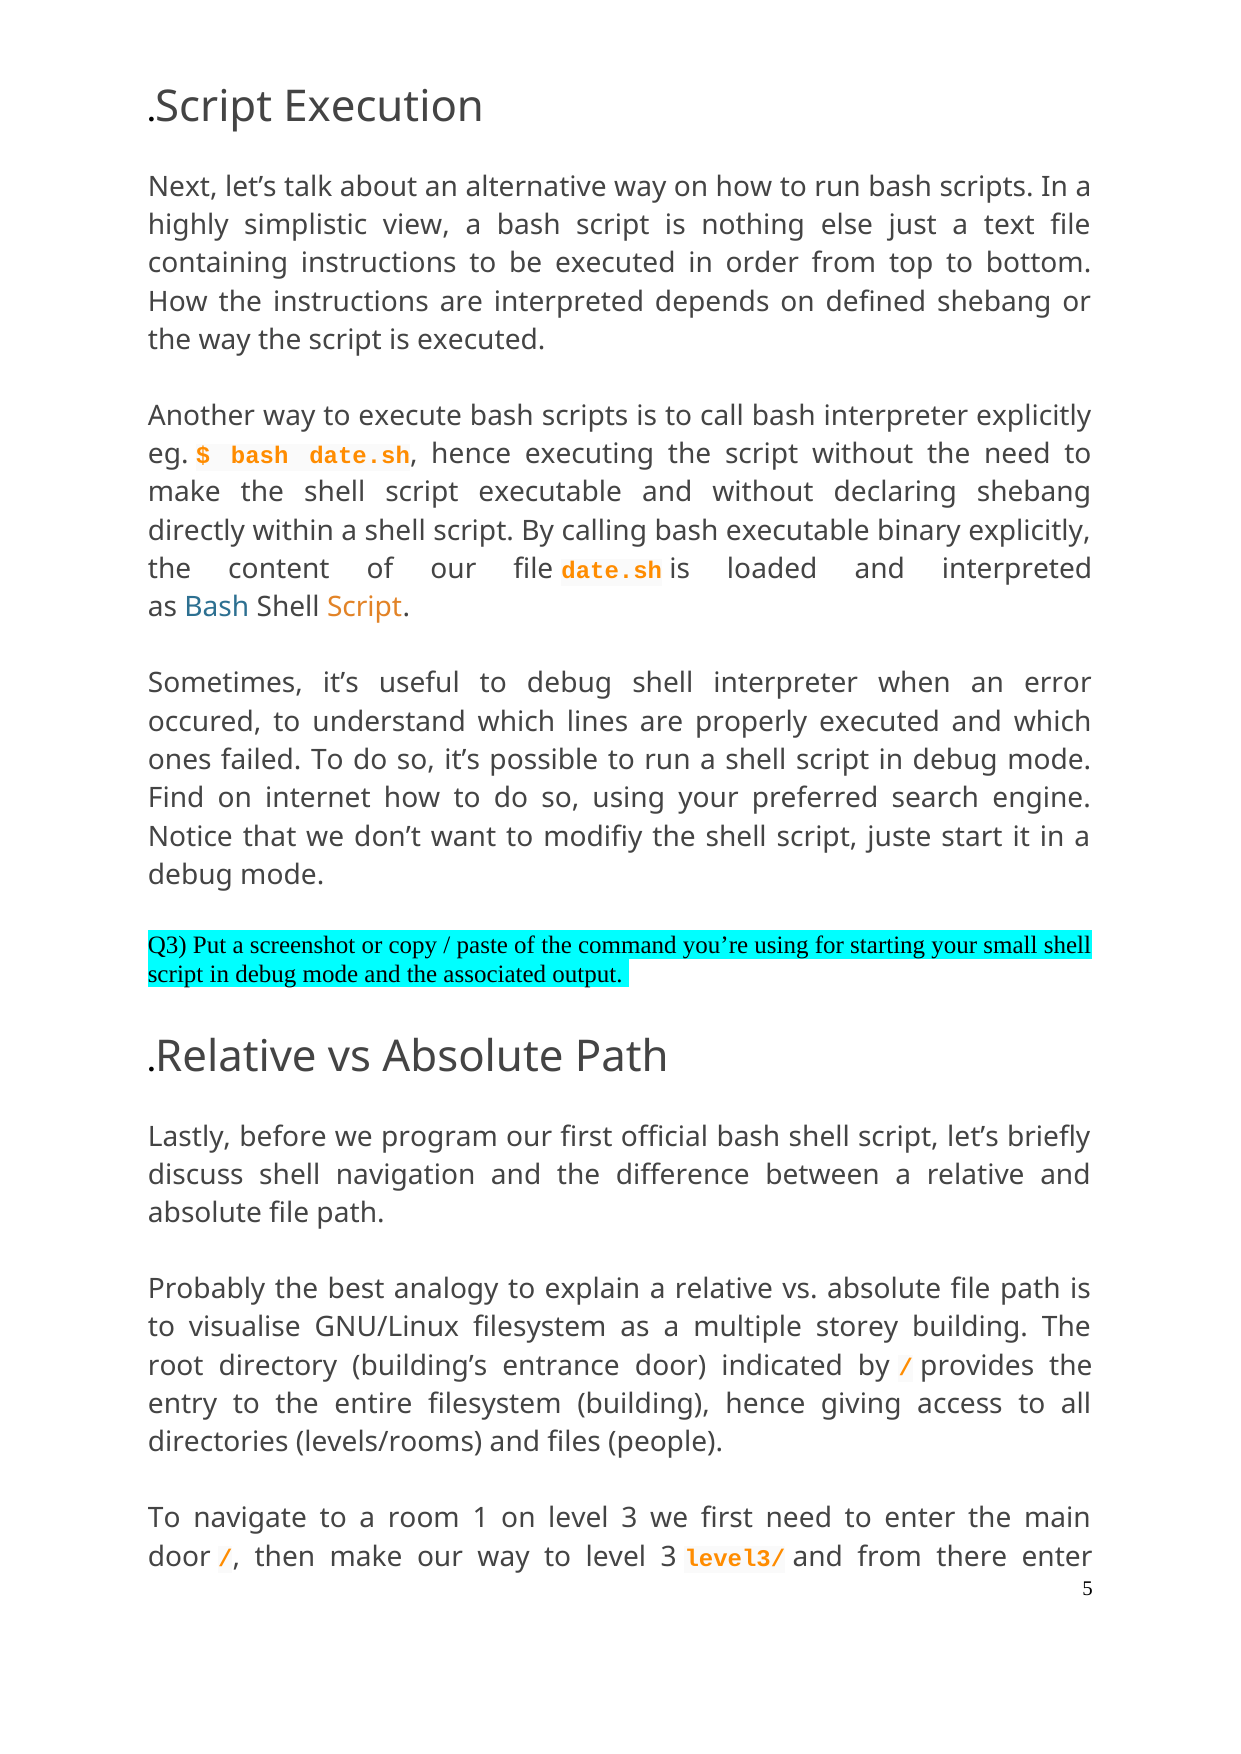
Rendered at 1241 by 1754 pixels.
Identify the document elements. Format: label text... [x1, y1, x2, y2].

text To navigate to a room 1 on level 3 we first need to enter the main door /, then make our way to level 3 level3/ and from there enter [148, 1497, 1092, 1574]
text Lastly, before we program our first official bash shell script, let’s briefly discuss shell navigation and the difference between a relative and absolute file path. [148, 1116, 1092, 1231]
text Next, let’s talk about an alternative way on how to run bash scripts. In a highly simplistic view, a bash script is nothing else just a text file containing instructions to be executed in order from top to bottom. How the instructions are interpreted depends on defined shebang or the way the script is executed. [148, 166, 1092, 357]
subtitle Relative vs Absolute Path [148, 1025, 1092, 1084]
text Q3) Put a screenshot or copy / paste of the command you’re using for starting your small shell script in debug mode and the associated output. [148, 930, 1092, 987]
text Probably the best analogy to explain a relative vs. absolute file path is to visualise GNU/Linux filesystem as a multiple storey building. The root directory (building’s entrance door) indicated by / provides the entry to the entire filesystem (building), hence giving access to all directories (levels/rooms) and files (people). [148, 1268, 1092, 1460]
text Sometimes, it’s useful to debug shell interpreter when an error occured, to understand which lines are properly executed and which ones failed. To do so, it’s possible to run a shell script in debug mode. Find on internet how to do so, using your preferred search engine. Notice that we don’t want to modifiy the shell script, juste start it in a debug mode. [148, 662, 1092, 892]
subtitle Script Execution [148, 75, 1092, 134]
text Another way to execute bash scripts is to call bash interpreter explicitly eg. $ bash date.sh, hence executing the script without the need to make the shell script executable and without declaring shebang directly within a shell script. By calling bash executable binary explicitly, the content of our file date.sh is loaded and interpreted as Bash Shell Script. [148, 395, 1092, 625]
